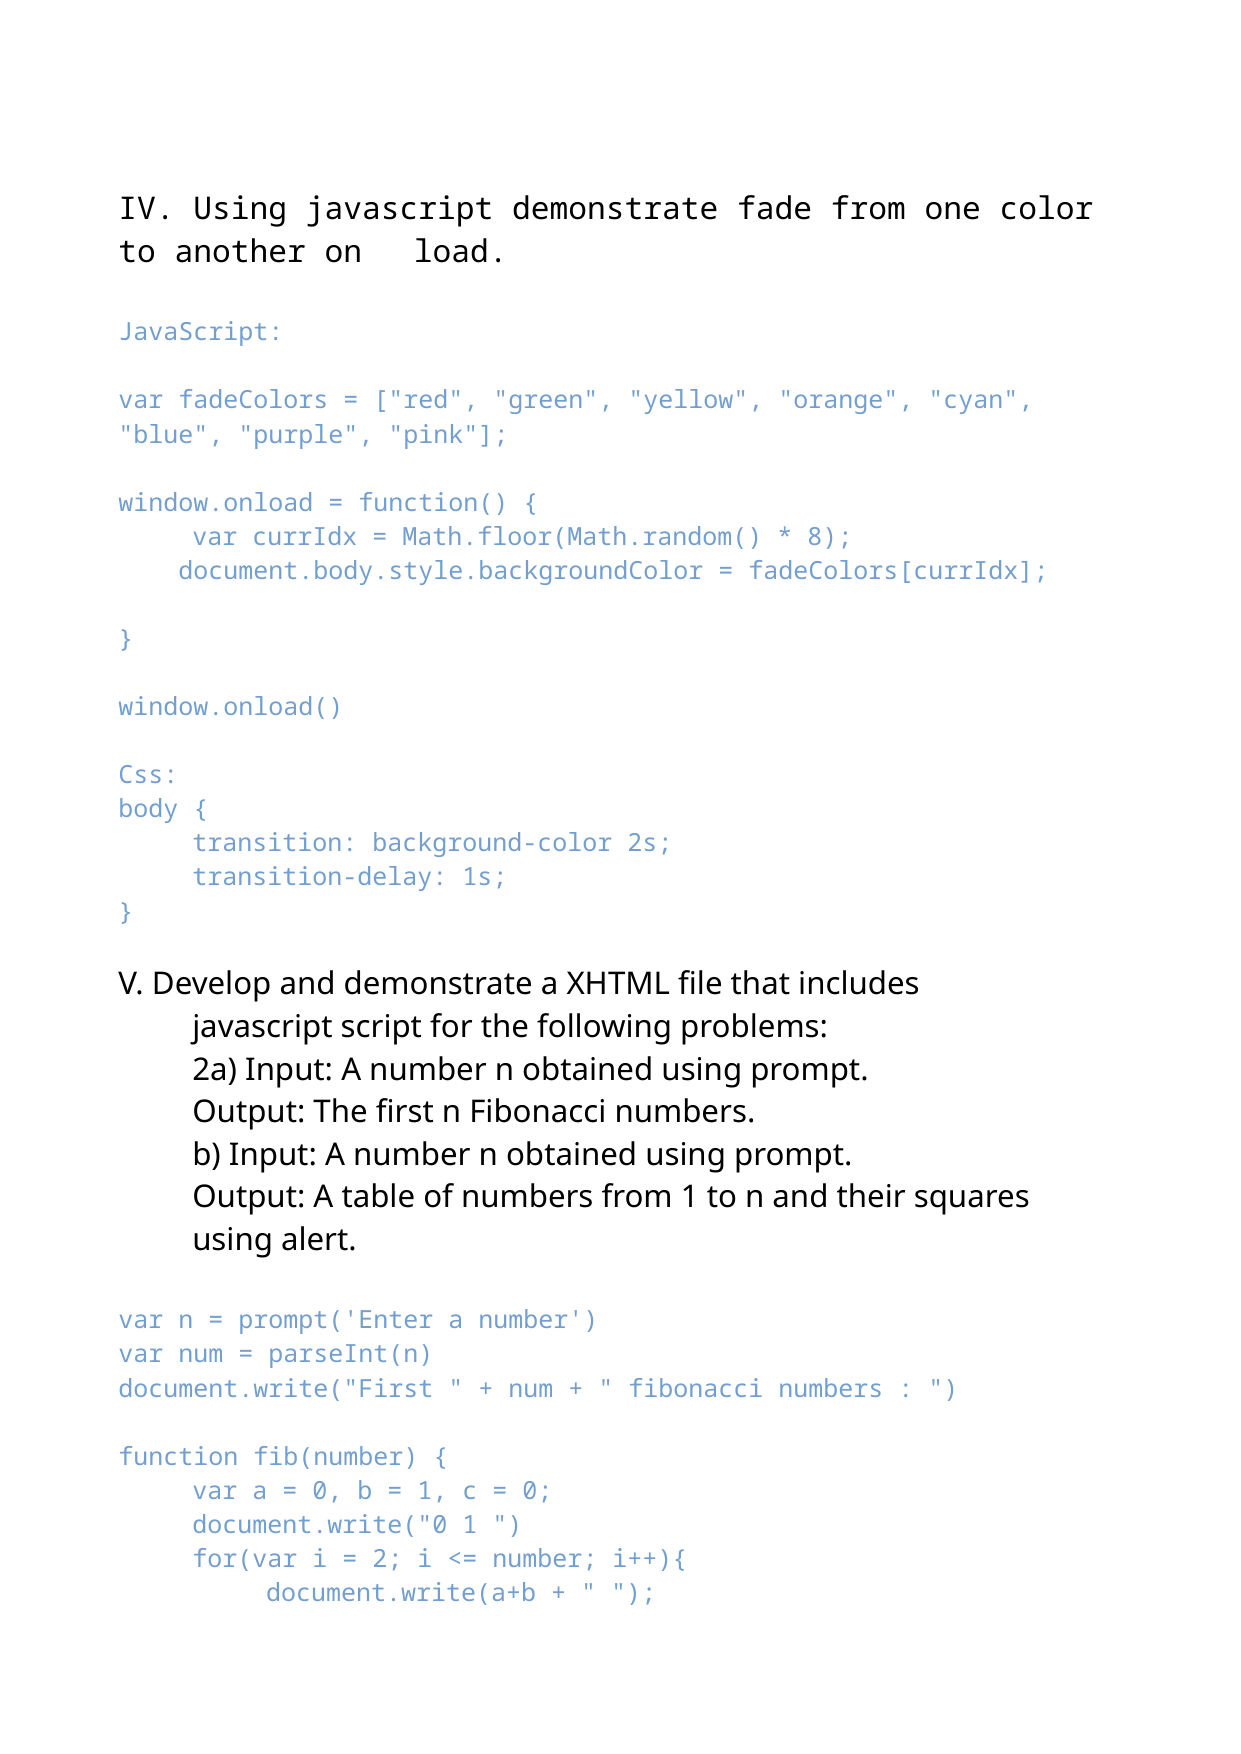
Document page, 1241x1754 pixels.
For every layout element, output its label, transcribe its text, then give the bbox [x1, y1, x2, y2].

text JavaScript: [118, 314, 1122, 348]
text document.write(a+b + " "); [118, 1574, 1122, 1609]
text body { [118, 791, 1122, 825]
text V. Develop and demonstrate a XHTML file that includes javascript script for the following problems: [118, 961, 1122, 1046]
text 2a) Input: A number n obtained using prompt. [118, 1046, 1122, 1089]
text document.write("0 1 ") [118, 1506, 1122, 1541]
text } [118, 893, 1122, 927]
text function fib(number) { [118, 1438, 1122, 1472]
text b) Input: A number n obtained using prompt. [118, 1132, 1122, 1174]
text var num = parseInt(n) [118, 1336, 1122, 1370]
text var currIdx = Math.floor(Math.random() * 8); [118, 518, 1122, 552]
text var n = prompt('Enter a number') [118, 1302, 1122, 1336]
text var fadeColors = ["red", "green", "yellow", "orange", "cyan", "blue", "purple", "pink"]; [118, 382, 1122, 450]
text var a = 0, b = 1, c = 0; [118, 1472, 1122, 1506]
text Output: The first n Fibonacci numbers. [118, 1089, 1122, 1132]
text window.onload() [118, 689, 1122, 723]
text transition-delay: 1s; [118, 859, 1122, 893]
text IV. Using javascript demonstrate fade from one color to another on load. [118, 186, 1122, 271]
text } [118, 621, 1122, 655]
text transition: background-color 2s; [118, 825, 1122, 859]
text document.write("First " + num + " fibonacci numbers : ") [118, 1370, 1122, 1404]
text Css: [118, 757, 1122, 791]
text Output: A table of numbers from 1 to n and their squares using alert. [118, 1174, 1122, 1259]
text document.body.style.backgroundColor = fadeColors[currIdx]; [118, 552, 1122, 587]
text window.onload = function() { [118, 484, 1122, 518]
text for(var i = 2; i <= number; i++){ [118, 1541, 1122, 1574]
